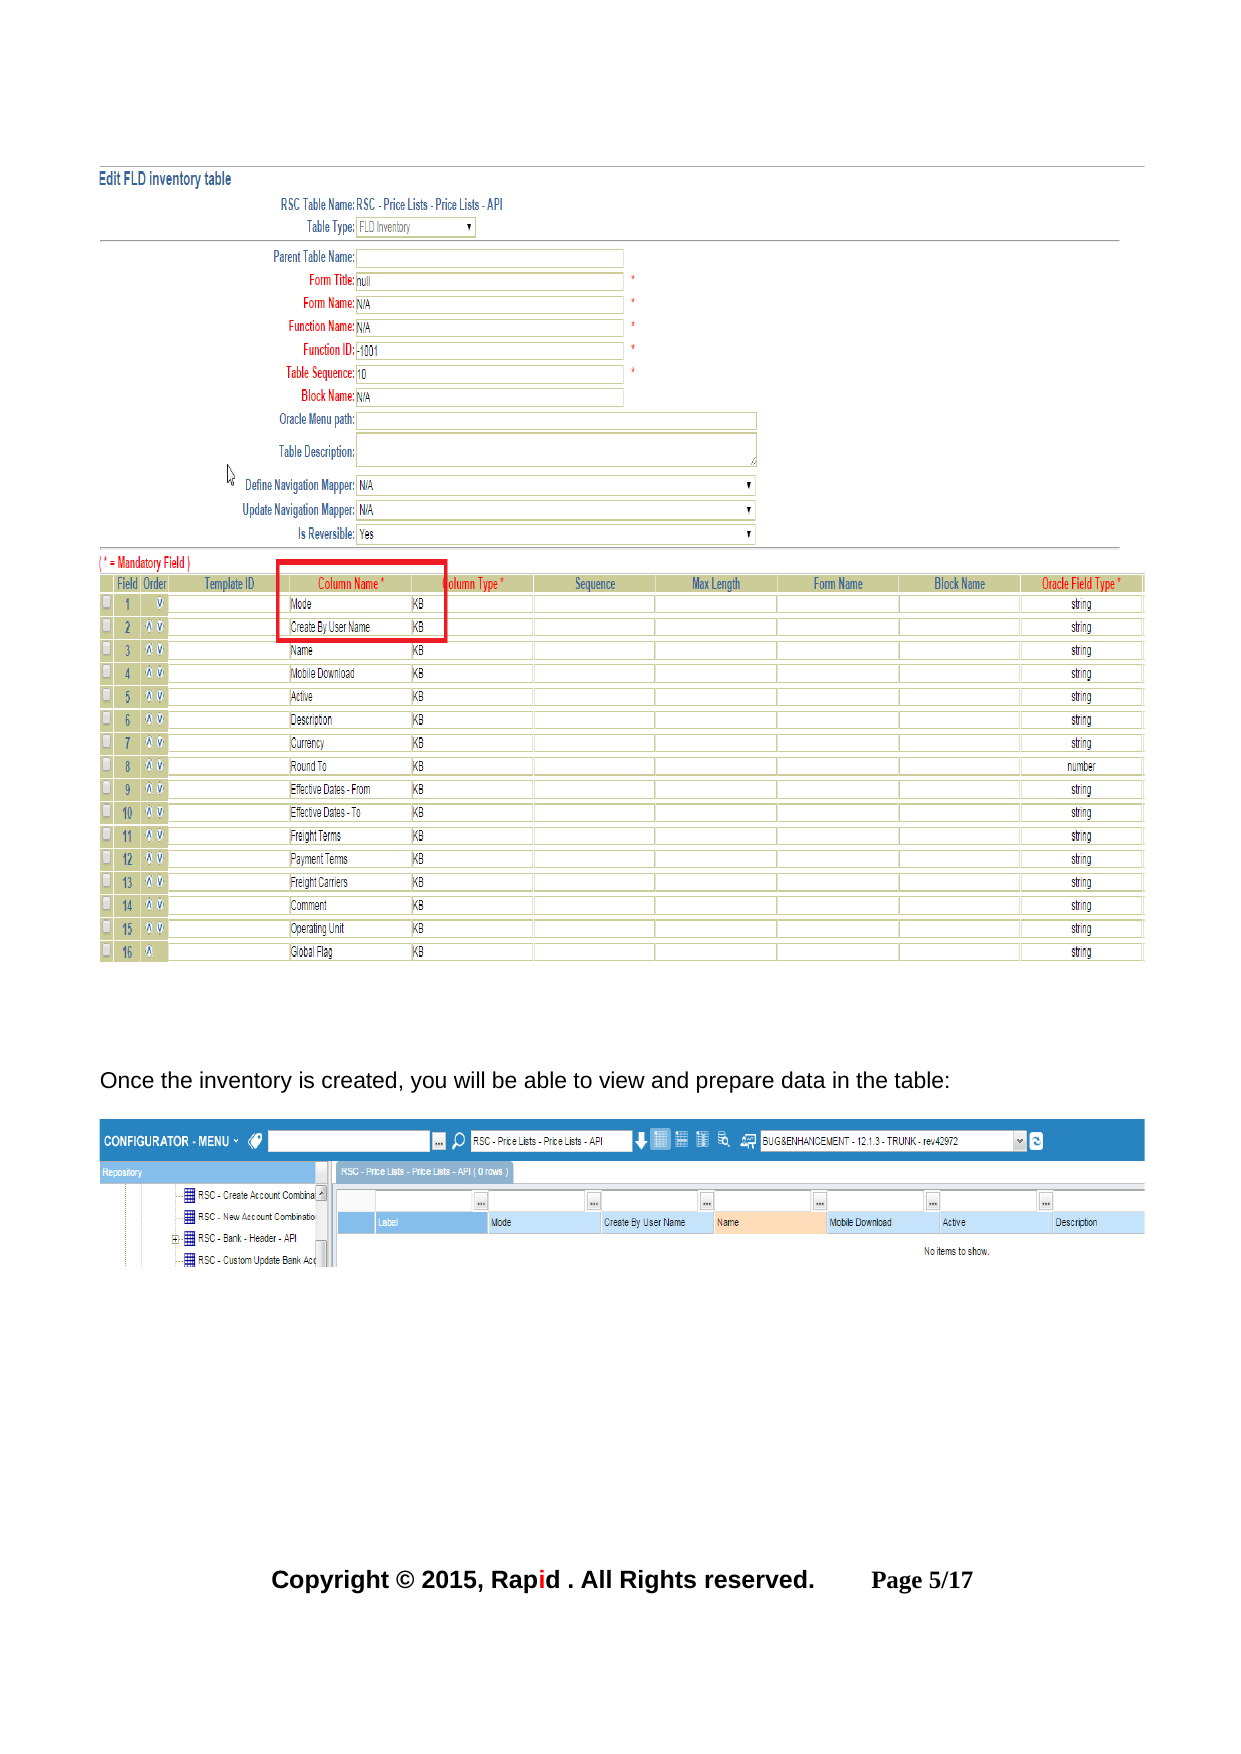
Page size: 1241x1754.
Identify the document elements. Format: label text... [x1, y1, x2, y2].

text Once the inventory is created, you will be able to view and prepare data in the table: [99, 1067, 1144, 1093]
